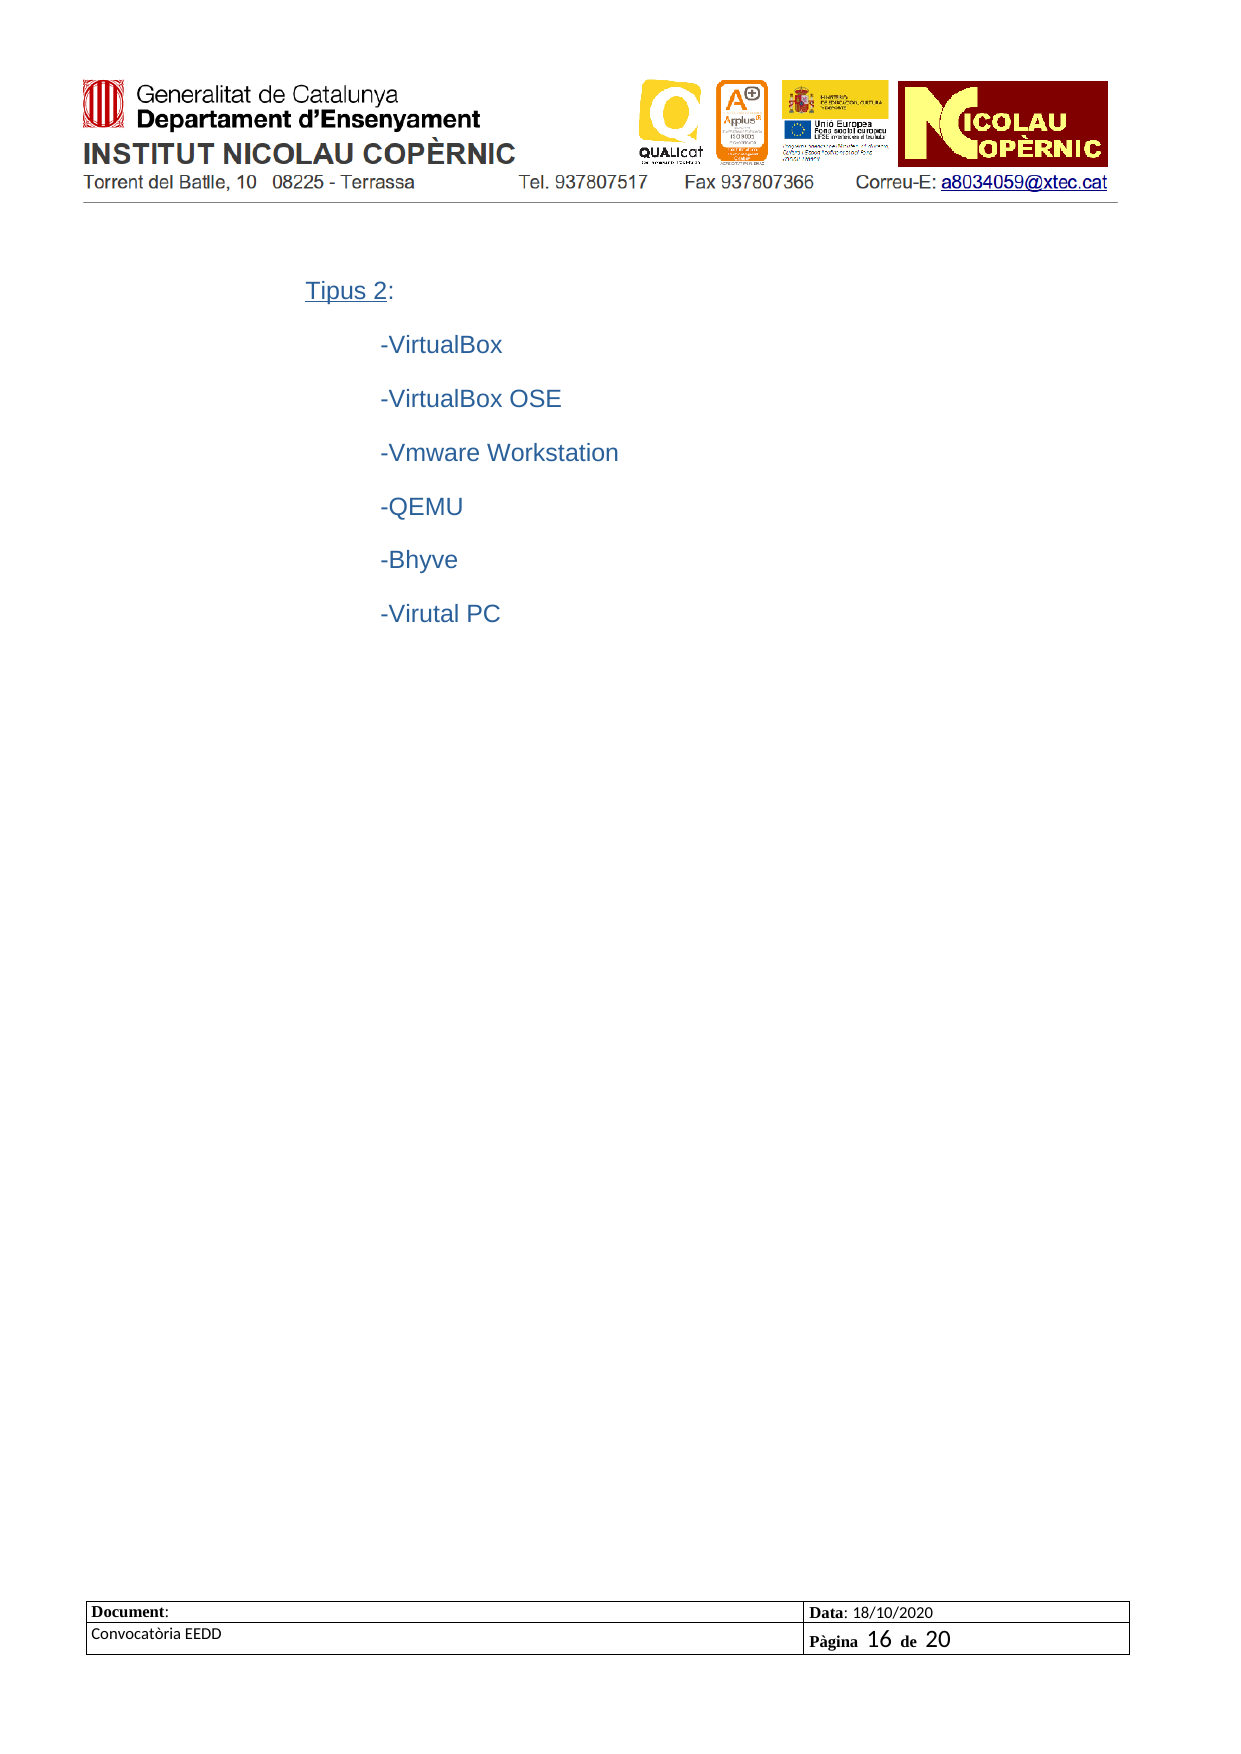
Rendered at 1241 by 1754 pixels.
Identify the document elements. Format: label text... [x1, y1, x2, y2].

list Tipus 2: [193, 276, 1122, 305]
list -Virutal PC [193, 599, 1122, 628]
list -VirtualBox OSE [193, 384, 1122, 413]
list -VirtualBox [193, 330, 1122, 359]
list -Vmware Workstation [193, 438, 1122, 466]
list -Bhyve [193, 545, 1122, 574]
list -QEMU [193, 492, 1122, 520]
picture [80, 73, 1122, 223]
